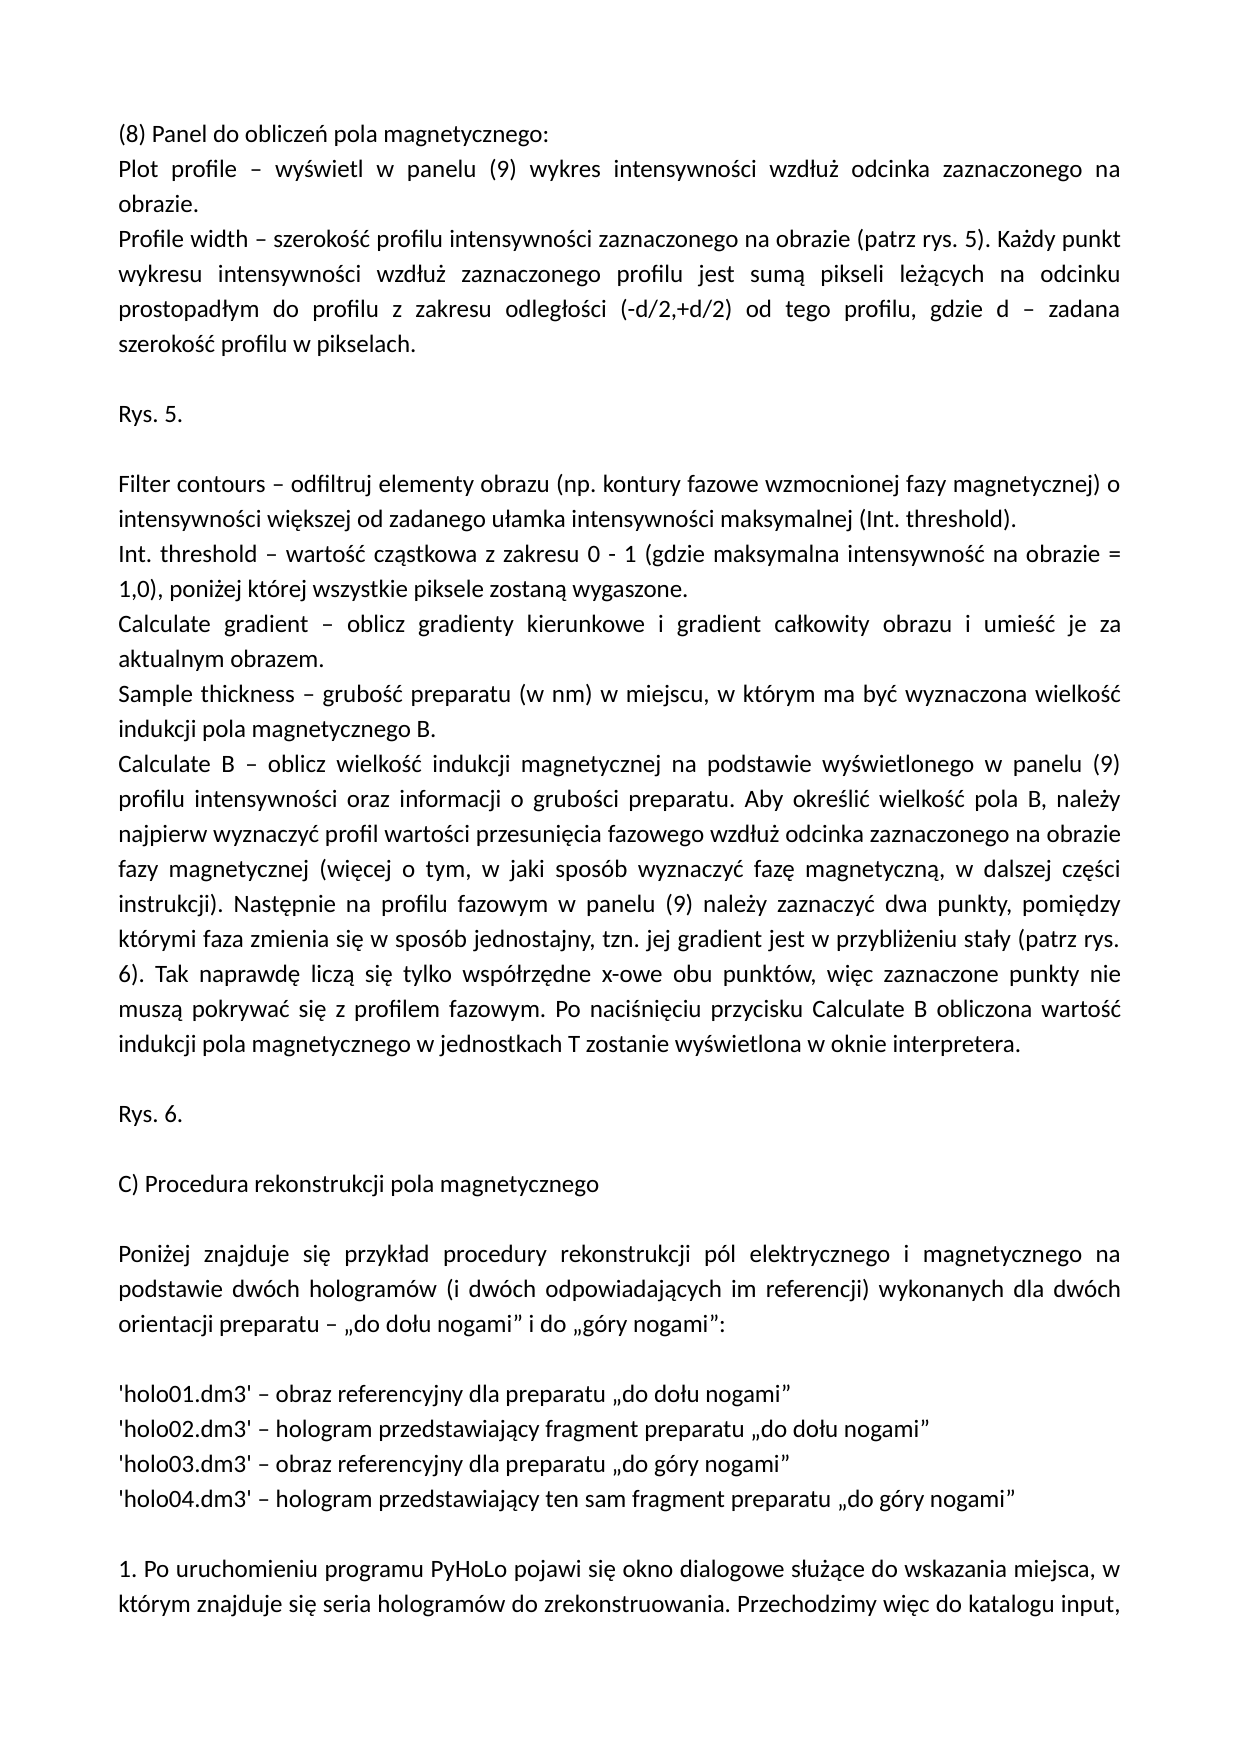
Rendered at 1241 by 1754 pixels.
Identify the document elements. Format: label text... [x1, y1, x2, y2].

text Profile width – szerokość profilu intensywności zaznaczonego na obrazie (patrz rys. 5). Każdy punkt wykresu intensywności wzdłuż zaznaczonego profilu jest sumą pikseli leżących na odcinku prostopadłym do profilu z zakresu odległości (-d/2,+d/2) od tego profilu, gdzie d – zadana szerokość profilu w pikselach. [118, 223, 1122, 359]
text Rys. 5. [118, 398, 1122, 429]
text Calculate gradient – oblicz gradienty kierunkowe i gradient całkowity obrazu i umieść je za aktualnym obrazem. [118, 608, 1122, 674]
text 'holo01.dm3' – obraz referencyjny dla preparatu „do dołu nogami” [118, 1378, 1122, 1409]
text C) Procedura rekonstrukcji pola magnetycznego [118, 1168, 1122, 1199]
text Calculate B – oblicz wielkość indukcji magnetycznej na podstawie wyświetlonego w panelu (9) profilu intensywności oraz informacji o grubości preparatu. Aby określić wielkość pola B, należy najpierw wyznaczyć profil wartości przesunięcia fazowego wzdłuż odcinka zaznaczonego na obrazie fazy magnetycznej (więcej o tym, w jaki sposób wyznaczyć fazę magnetyczną, w dalszej części instrukcji). Następnie na profilu fazowym w panelu (9) należy zaznaczyć dwa punkty, pomiędzy którymi faza zmienia się w sposób jednostajny, tzn. jej gradient jest w przybliżeniu stały (patrz rys. 6). Tak naprawdę liczą się tylko współrzędne x-owe obu punktów, więc zaznaczone punkty nie muszą pokrywać się z profilem fazowym. Po naciśnięciu przycisku Calculate B obliczona wartość indukcji pola magnetycznego w jednostkach T zostanie wyświetlona w oknie interpretera. [118, 748, 1122, 1059]
text Sample thickness – grubość preparatu (w nm) w miejscu, w którym ma być wyznaczona wielkość indukcji pola magnetycznego B. [118, 678, 1122, 744]
text (8) Panel do obliczeń pola magnetycznego: [118, 118, 1122, 149]
text Plot profile – wyświetl w panelu (9) wykres intensywności wzdłuż odcinka zaznaczonego na obrazie. [118, 153, 1122, 219]
text Rys. 6. [118, 1098, 1122, 1129]
text 1. Po uruchomieniu programu PyHoLo pojawi się okno dialogowe służące do wskazania miejsca, w którym znajduje się seria hologramów do zrekonstruowania. Przechodzimy więc do katalogu input, [118, 1553, 1122, 1619]
text Filter contours – odfiltruj elementy obrazu (np. kontury fazowe wzmocnionej fazy magnetycznej) o intensywności większej od zadanego ułamka intensywności maksymalnej (Int. threshold). [118, 468, 1122, 534]
text Int. threshold – wartość cząstkowa z zakresu 0 - 1 (gdzie maksymalna intensywność na obrazie = 1,0), poniżej której wszystkie piksele zostaną wygaszone. [118, 538, 1122, 604]
text 'holo03.dm3' – obraz referencyjny dla preparatu „do góry nogami” [118, 1448, 1122, 1479]
text Poniżej znajduje się przykład procedury rekonstrukcji pól elektrycznego i magnetycznego na podstawie dwóch hologramów (i dwóch odpowiadających im referencji) wykonanych dla dwóch orientacji preparatu – „do dołu nogami” i do „góry nogami”: [118, 1238, 1122, 1339]
text 'holo02.dm3' – hologram przedstawiający fragment preparatu „do dołu nogami” [118, 1413, 1122, 1444]
text 'holo04.dm3' – hologram przedstawiający ten sam fragment preparatu „do góry nogami” [118, 1483, 1122, 1514]
